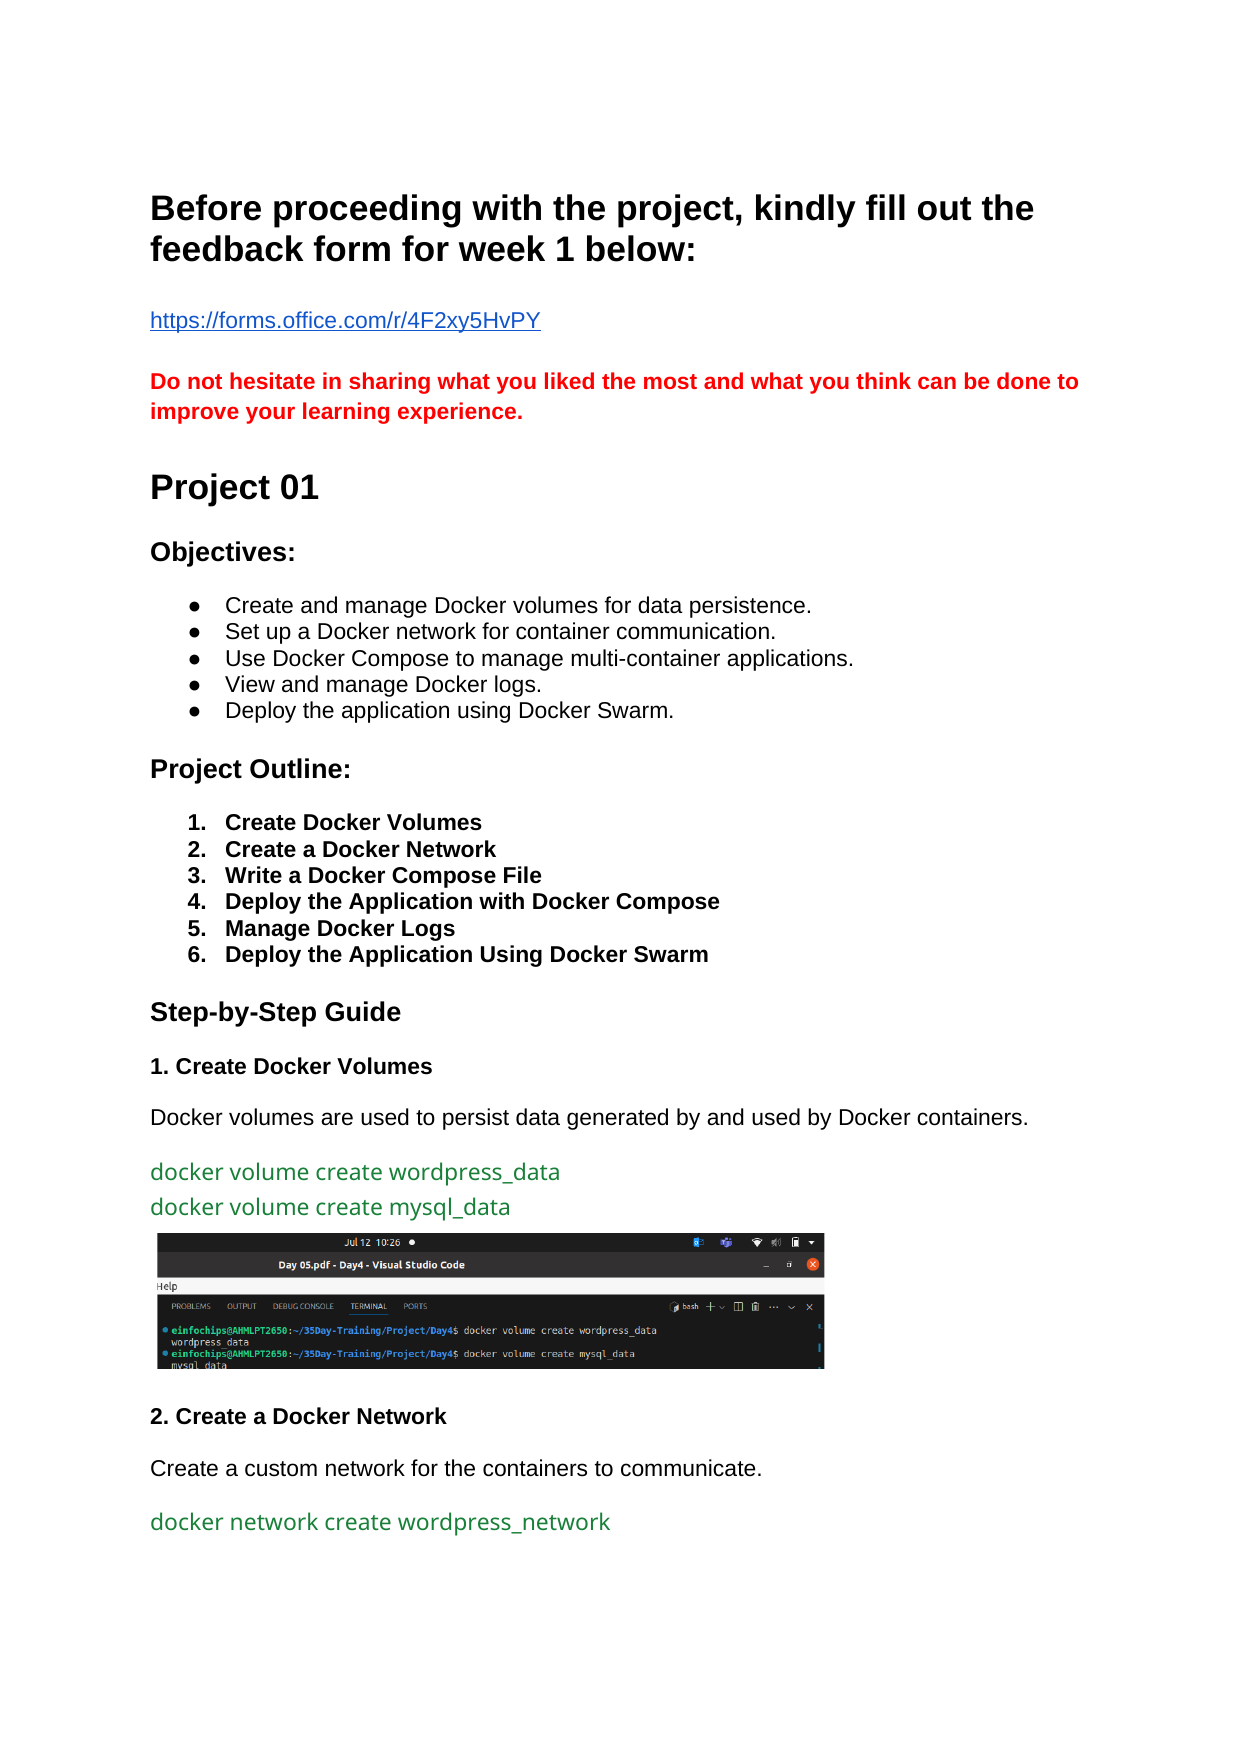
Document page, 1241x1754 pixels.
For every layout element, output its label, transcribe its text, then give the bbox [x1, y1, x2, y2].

list Deploy the application using Docker Swarm. [187, 697, 1090, 724]
text docker volume create mysql_data [150, 1191, 1090, 1223]
subtitle Project Outline: [150, 753, 1090, 784]
text Docker volumes are used to persist data generated by and used by Docker containers. [150, 1104, 1090, 1130]
list Create a Docker Network [187, 836, 1090, 862]
list Deploy the Application with Docker Compose [187, 888, 1090, 914]
subtitle Objectives: [150, 536, 1090, 567]
subtitle 1. Create Docker Volumes [150, 1053, 1090, 1079]
subtitle 2. Create a Docker Network [150, 1403, 1090, 1430]
list Set up a Docker network for container communication. [187, 618, 1090, 645]
subtitle Before proceeding with the project, kindly fill out the feedback form for week 1 below: [150, 187, 1090, 269]
text https://forms.office.com/r/4F2xy5HvPY [150, 307, 1090, 334]
text Do not hesitate in sharing what you liked the most and what you think can be done to improve your learning experience. [150, 368, 1090, 424]
text docker network create wordpress_network [150, 1506, 1090, 1537]
list Manage Docker Logs [187, 914, 1090, 941]
list Write a Docker Compose File [187, 862, 1090, 888]
text docker volume create wordpress_data [150, 1155, 1090, 1187]
list Use Docker Compose to manage multi-container applications. [187, 645, 1090, 671]
text Create a custom network for the containers to communicate. [150, 1455, 1090, 1481]
list Create Docker Volumes [187, 809, 1090, 836]
subtitle Step-by-Step Guide [150, 996, 1090, 1028]
subtitle Project 01 [150, 466, 1090, 507]
list View and manage Docker logs. [187, 671, 1090, 697]
list Create and manage Docker volumes for data persistence. [187, 592, 1090, 618]
list Deploy the Application Using Docker Swarm [187, 941, 1090, 967]
